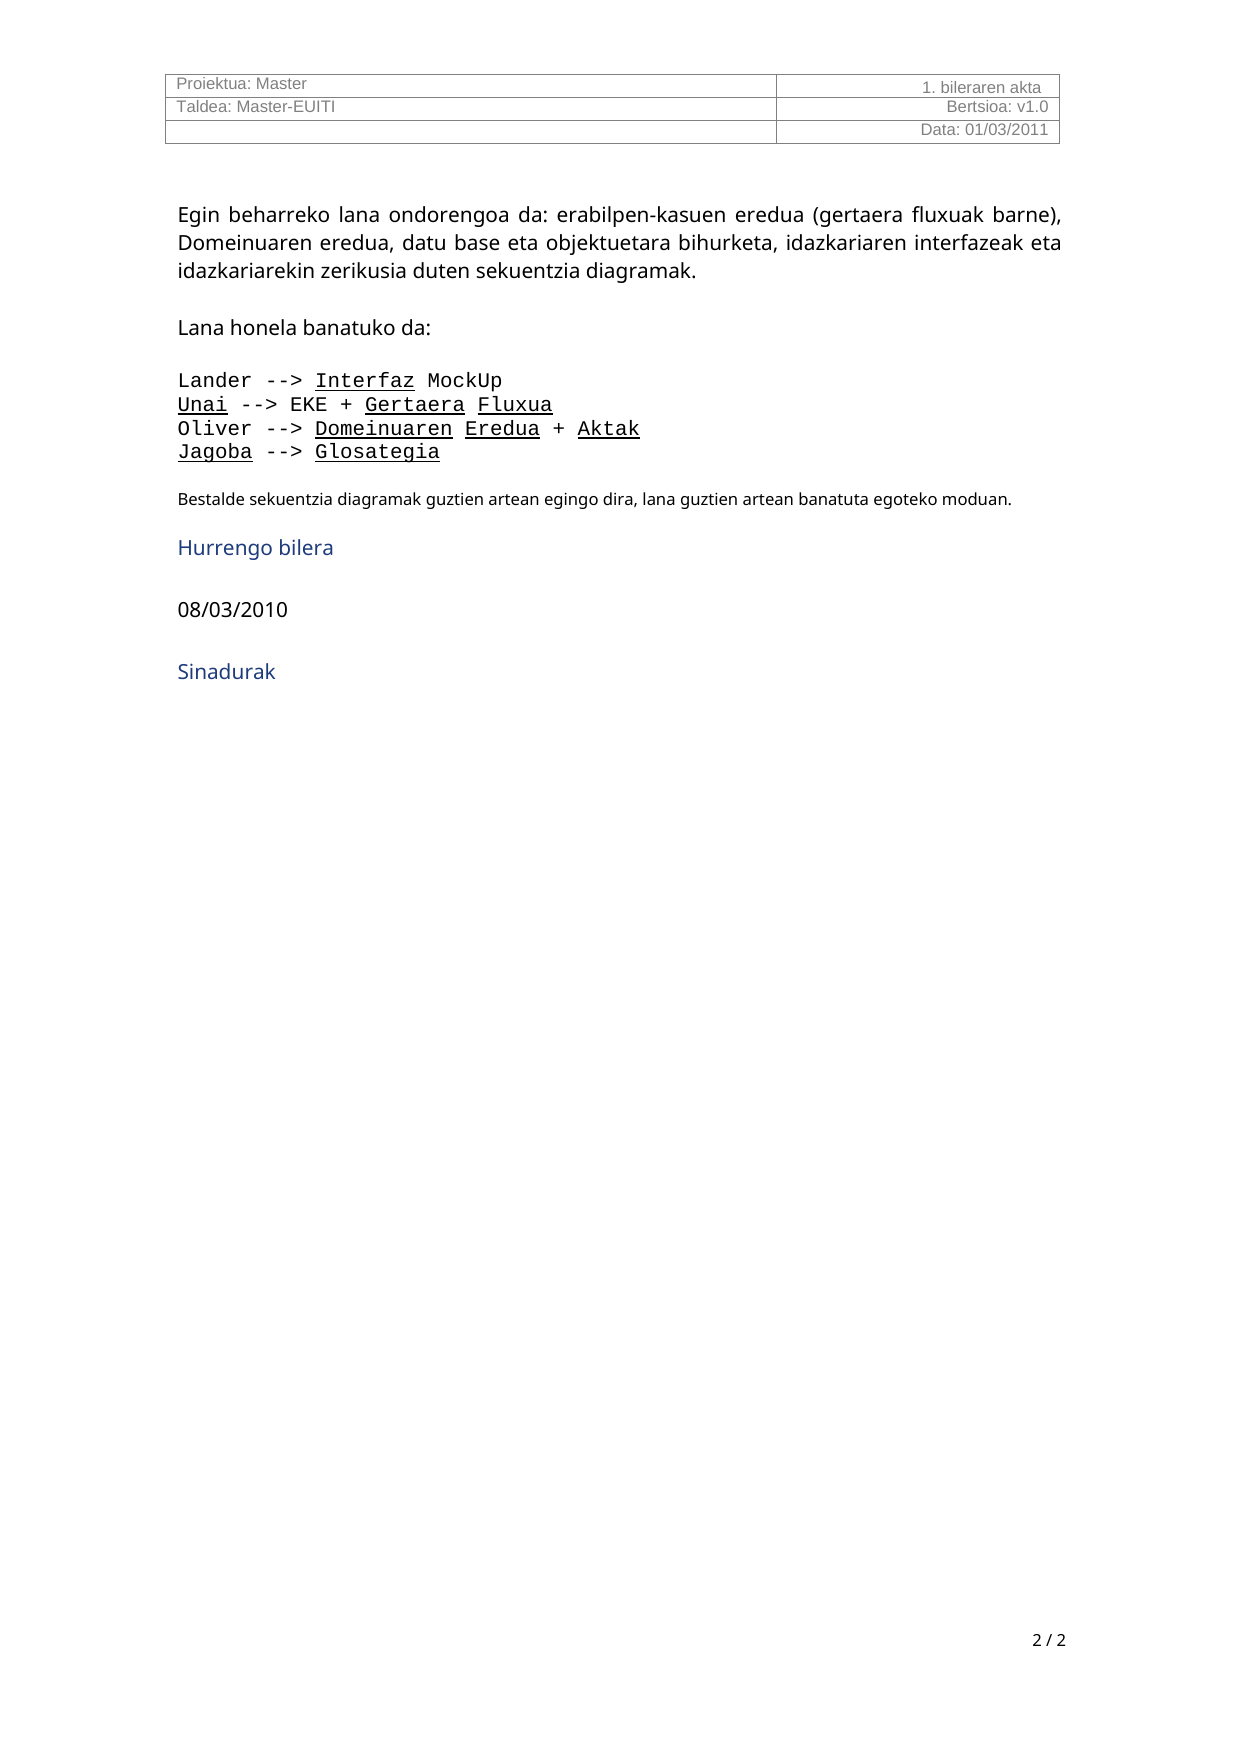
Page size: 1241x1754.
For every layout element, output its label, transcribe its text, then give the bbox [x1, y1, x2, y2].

text 08/03/2010 [177, 595, 1063, 623]
text Bestalde sekuentzia diagramak guztien artean egingo dira, lana guztien artean banatuta egoteko moduan. [177, 488, 1063, 510]
subtitle Sinadurak [177, 657, 1063, 686]
subtitle Hurrengo bilera [177, 533, 1063, 562]
text Jagoba --> Glosategia [177, 441, 1063, 465]
text Lander --> Interfaz MockUp [177, 370, 1063, 394]
text Oliver --> Domeinuaren Eredua + Aktak [177, 418, 1063, 441]
text Egin beharreko lana ondorengoa da: erabilpen-kasuen eredua (gertaera fluxuak barne), Domeinuaren eredua, datu base eta objektuetara bihurketa, idazkariaren interfazeak eta idazkariarekin zerikusia duten sekuentzia diagramak. [177, 200, 1063, 285]
text Lana honela banatuko da: [177, 313, 1063, 342]
text Unai --> EKE + Gertaera Fluxua [177, 394, 1063, 418]
